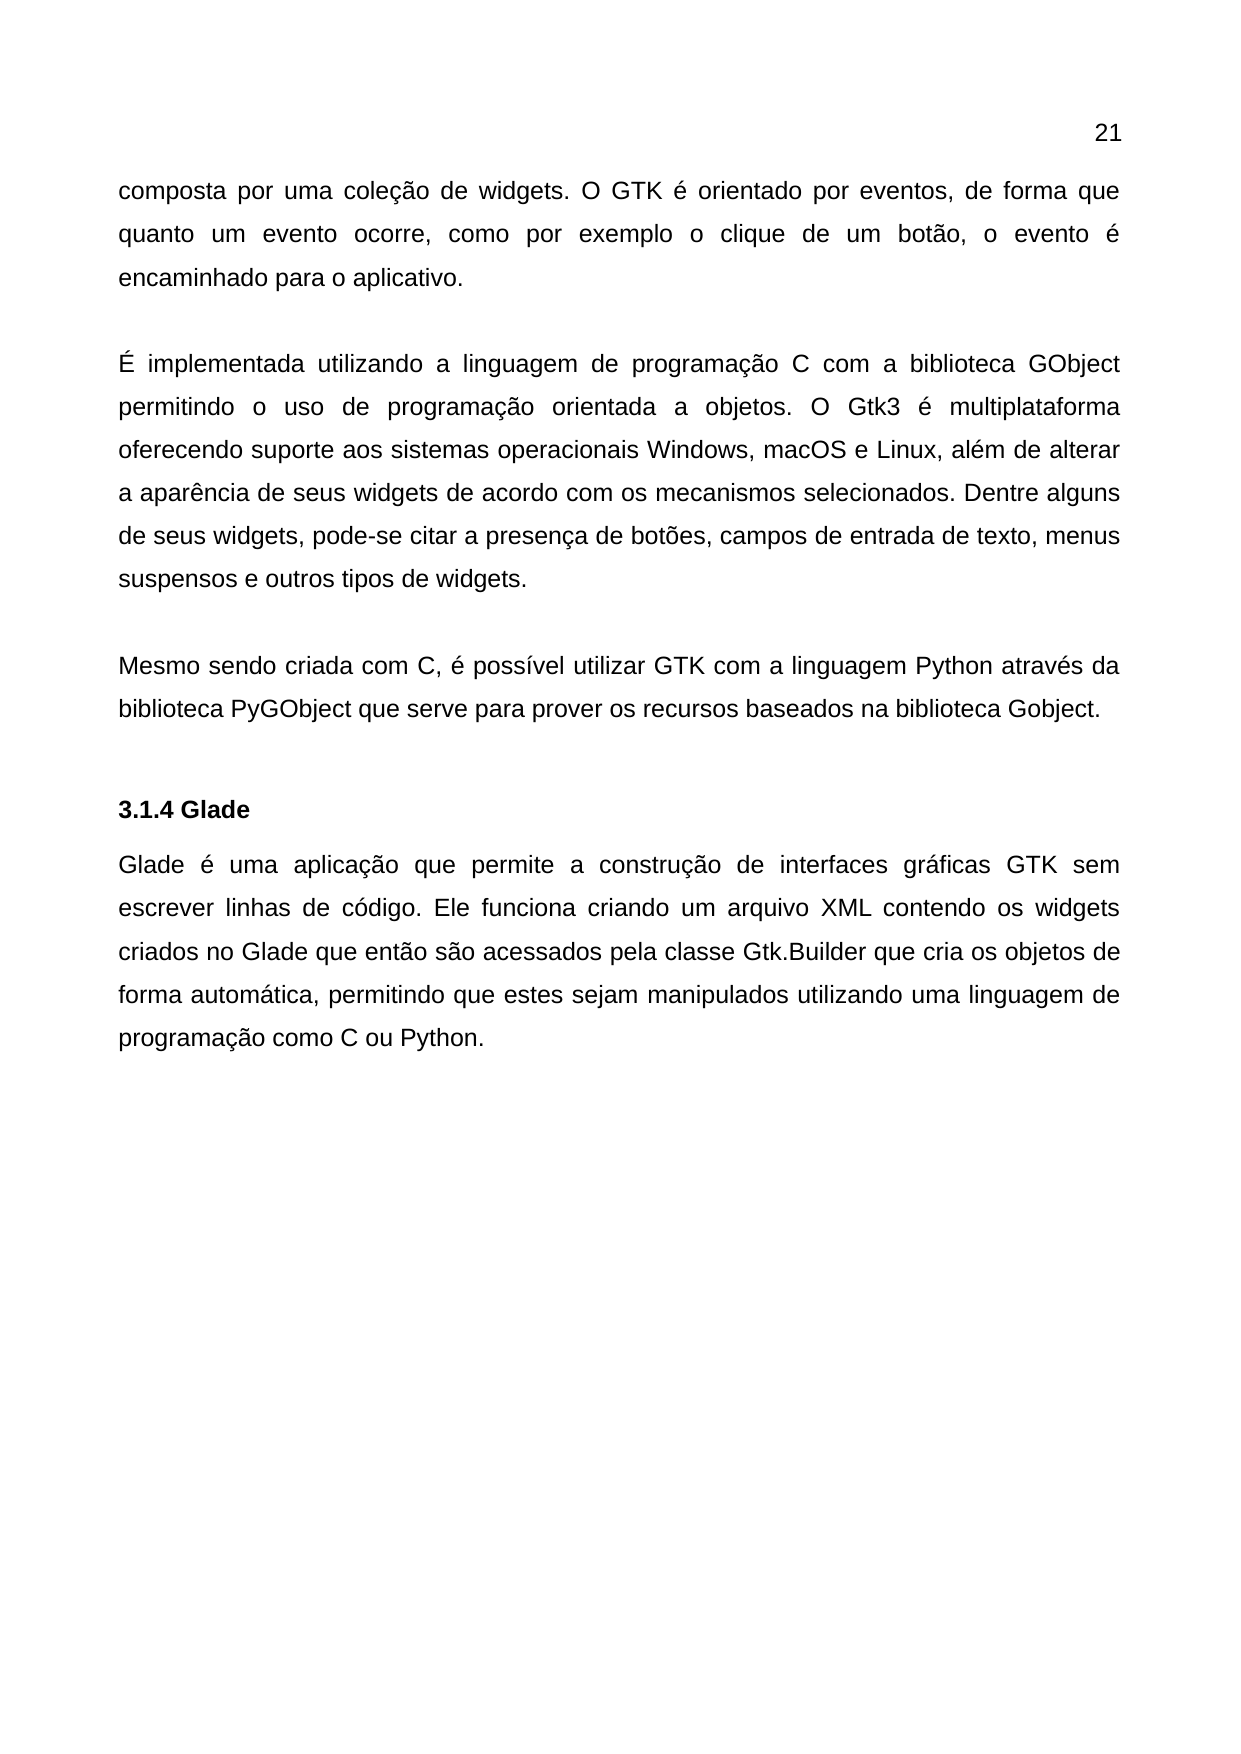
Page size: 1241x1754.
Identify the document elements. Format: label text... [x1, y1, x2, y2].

text Glade é uma aplicação que permite a construção de interfaces gráficas GTK sem escrever linhas de código. Ele funciona criando um arquivo XML contendo os widgets criados no Glade que então são acessados pela classe Gtk.Builder que cria os objetos de forma automática, permitindo que estes sejam manipulados utilizando uma linguagem de programação como C ou Python. [118, 850, 1122, 1052]
text Mesmo sendo criada com C, é possível utilizar GTK com a linguagem Python através da biblioteca PyGObject que serve para prover os recursos baseados na biblioteca Gobject. [118, 651, 1122, 723]
subtitle 3.1.4 Glade [118, 795, 1122, 823]
text É implementada utilizando a linguagem de programação C com a biblioteca GObject permitindo o uso de programação orientada a objetos. O Gtk3 é multiplataforma oferecendo suporte aos sistemas operacionais Windows, macOS e Linux, além de alterar a aparência de seus widgets de acordo com os mecanismos selecionados. Dentre alguns de seus widgets, pode-se citar a presença de botões, campos de entrada de texto, menus suspensos e outros tipos de widgets. [118, 349, 1122, 593]
text composta por uma coleção de widgets. O GTK é orientado por eventos, de forma que quanto um evento ocorre, como por exemplo o clique de um botão, o evento é encaminhado para o aplicativo. [118, 176, 1122, 291]
